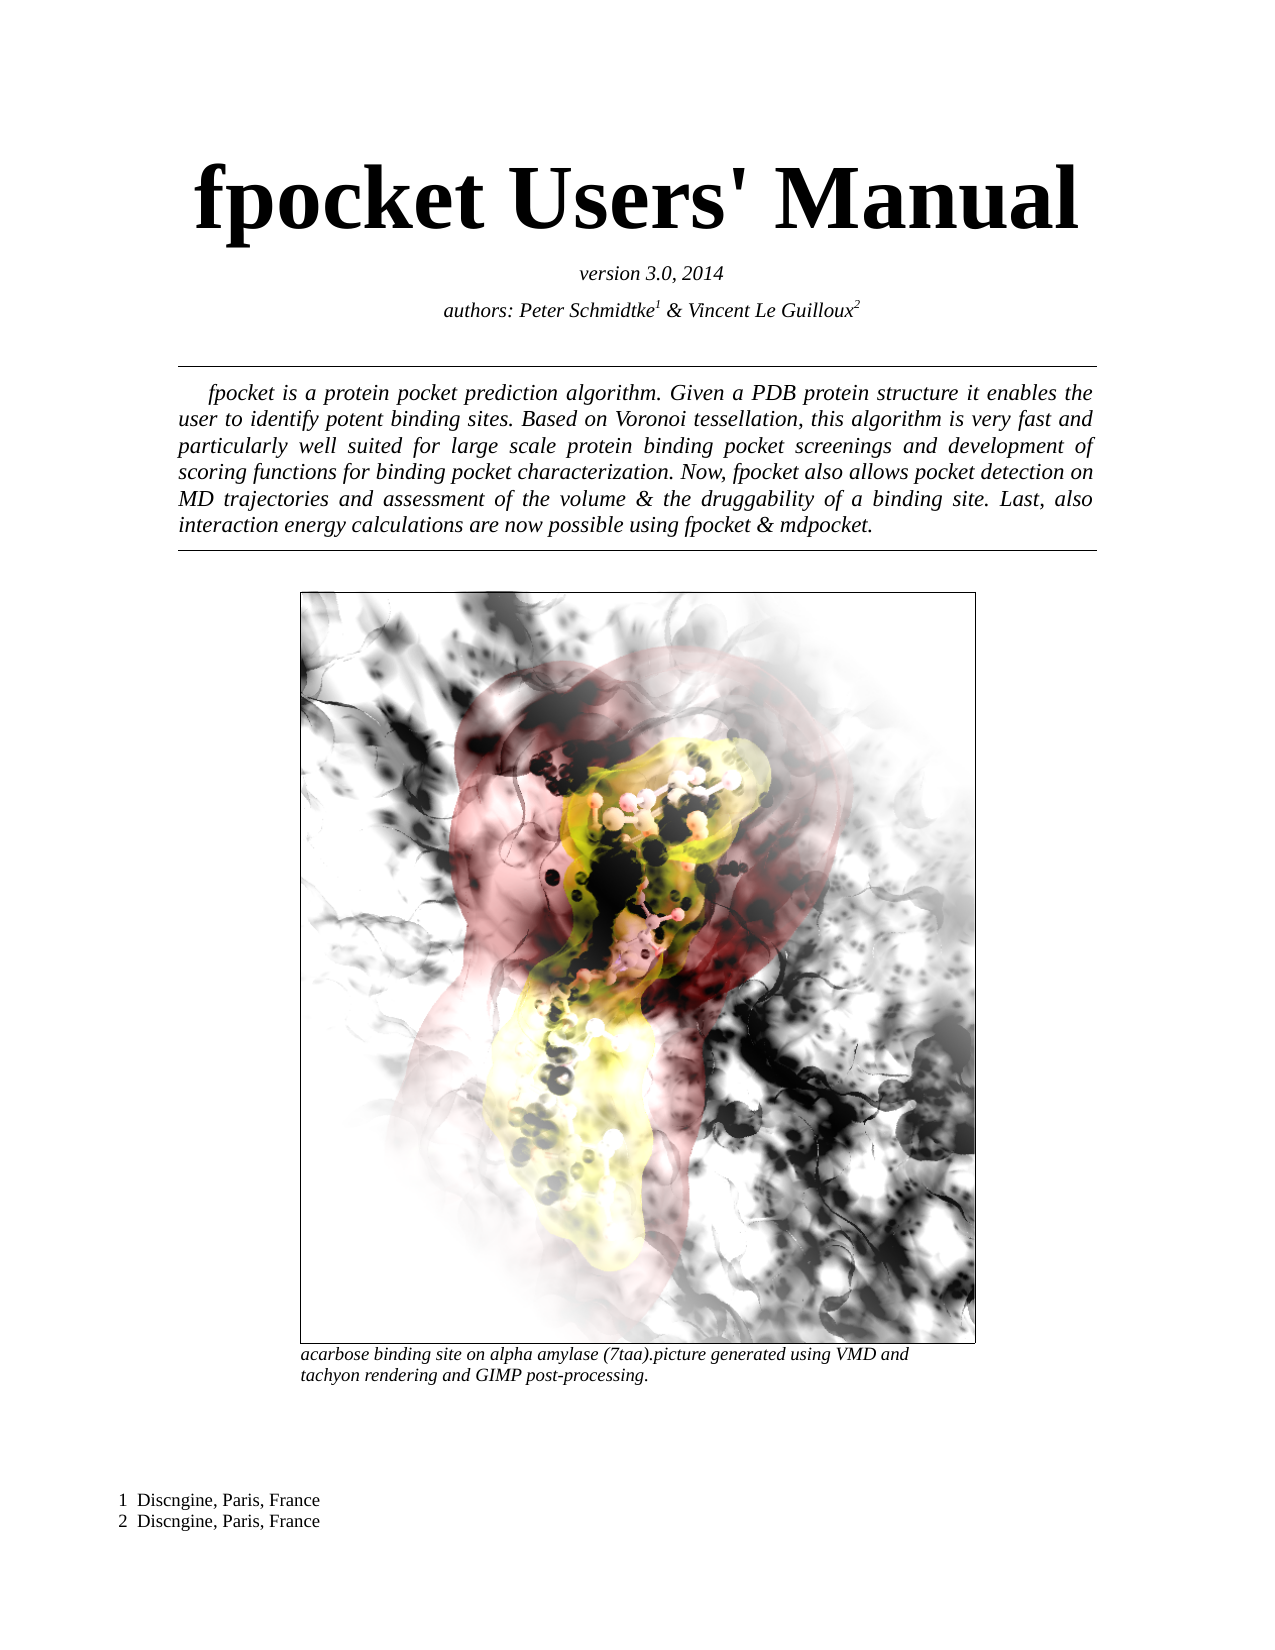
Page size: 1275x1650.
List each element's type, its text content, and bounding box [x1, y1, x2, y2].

text authors: Peter Schmidtke & Vincent Le Guilloux [178, 298, 1097, 322]
text version 3.0, 2014 [178, 261, 1097, 285]
text acarbose binding site on alpha amylase (7taa).picture generated using VMD and tachyon rendering and GIMP post-processing. [300, 1344, 975, 1386]
picture [301, 593, 975, 1343]
subtitle fpocket Users' Manual [118, 143, 1157, 248]
text fpocket is a protein pocket prediction algorithm. Given a PDB protein structure it enables the user to identify potent binding sites. Based on Voronoi tessellation, this algorithm is very fast and particularly well suited for large scale protein binding pocket screenings and development of scoring functions for binding pocket characterization. Now, fpocket also allows pocket detection on MD trajectories and assessment of the volume & the druggability of a binding site. Last, also interaction energy calculations are now possible using fpocket & mdpocket. [178, 379, 1097, 537]
text Discngine, Paris, France [118, 1489, 1157, 1510]
text Discngine, Paris, France [118, 1510, 1157, 1532]
